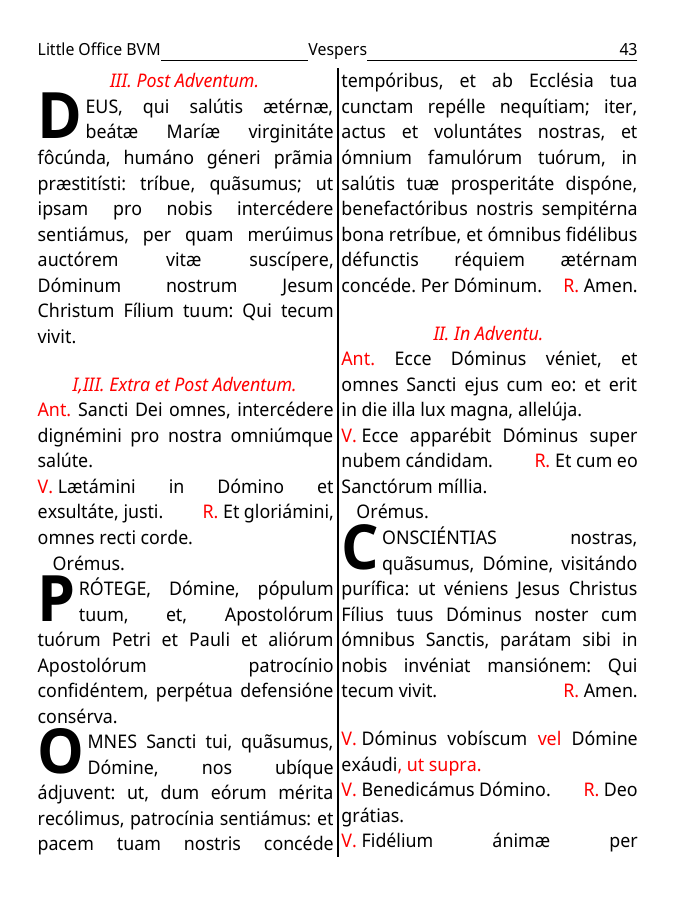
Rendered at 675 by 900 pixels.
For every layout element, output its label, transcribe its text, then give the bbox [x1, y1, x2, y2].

text II. In Adventu. [341, 320, 637, 346]
text DEUS, qui salútis ætérnæ, beátæ Maríæ virginitáte fôcúnda, humáno géneri prãmia præstitísti: tríbue, quãsumus; ut ipsam pro nobis intercédere sentiámus, per quam merúimus auctórem vitæ suscípere, Dóminum nostrum Jesum Christum Fílium tu­um: Qui tecum vivit. [37, 93, 334, 348]
text tempóribus, et ab Ecclésia tua cunctam repélle nequítiam; iter, actus et voluntátes nostras, et ómnium famulórum tuórum, in salútis tuæ prosperitáte dispóne, benefactóribus nostris sempitérna bona retríbue, et ómnibus fidélibus défunctis réquiem ætérnam concéde. Per Dóminum. R. Amen. [341, 68, 637, 297]
text PRÓTEGE, Dómine, pópulum tu­um, et, Apostolórum tuórum Petri et Pauli et aliórum Apostolórum patrocínio confidéntem, perpétua defensióne consérva. [37, 575, 334, 728]
text Ant. Ecce Dóminus véniet, et omnes Sancti ejus cum eo: et erit in die illa lux magna, allelúja. [341, 346, 637, 422]
text Orémus. [341, 499, 637, 524]
text Orémus. [37, 550, 334, 575]
text V. Lætámini in Dómino et exsultáte, justi. R. Et gloriámini, omnes recti corde. [37, 473, 334, 550]
text V. Fidélium ánimæ per [341, 828, 637, 853]
text OMNES Sancti tui, quãsumus, Dómine, nos ubíque ádjuvent: ut, dum eórum mérita recólimus, patrocínia sentiámus: et pacem tu­am nostris concéde [37, 728, 334, 856]
text I,III. Extra et Post Adventum. [37, 371, 334, 397]
text CONSCIÉNTIAS nostras, quãsumus, Dómine, visitándo purífica: ut véniens Jesus Christus Fílius tuus Dóminus noster cum ómnibus Sanctis, parátam sibi in nobis invéniat mansiónem: Qui tecum vivit. R. Amen. [341, 524, 637, 703]
text V. Benedicámus Dómino. R. Deo grátias. [341, 777, 637, 828]
text V. Dóminus vobíscum vel Dómine exáudi, ut supra. [341, 726, 637, 777]
text Ant. Sancti Dei omnes, intercédere dignémini pro nostra omniúmque salúte. [37, 397, 334, 473]
text V. Ecce apparébit Dóminus super nubem cándidam. R. Et cum eo Sanctórum míllia. [341, 422, 637, 499]
text III. Post Adventum. [37, 68, 334, 93]
